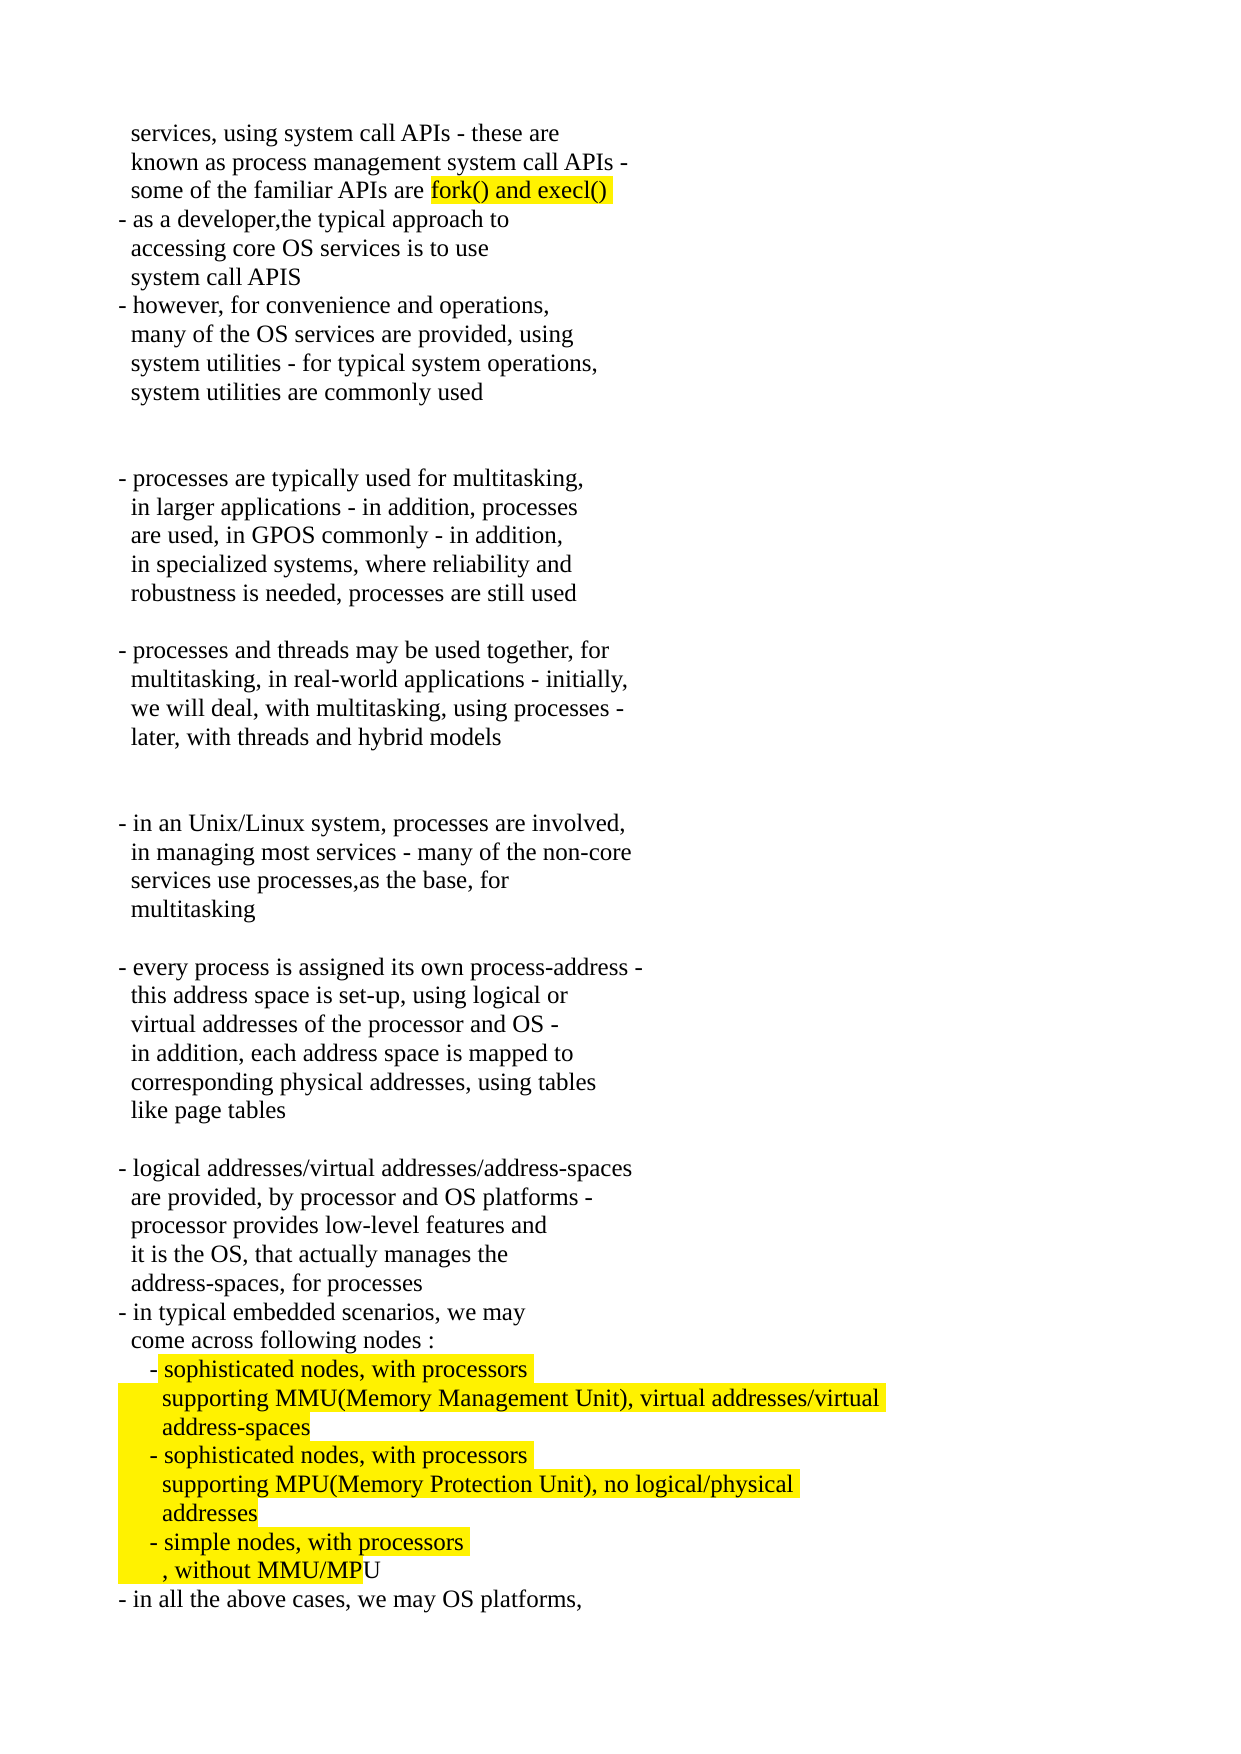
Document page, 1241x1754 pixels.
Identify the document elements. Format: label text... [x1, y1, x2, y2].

text - simple nodes, with processors [118, 1527, 1122, 1556]
text - every process is assigned its own process-address - [118, 952, 1122, 981]
text in addition, each address space is mapped to [118, 1038, 1122, 1067]
text - logical addresses/virtual addresses/address-spaces [118, 1153, 1122, 1182]
text services, using system call APIs - these are [118, 118, 1122, 147]
text addresses [118, 1498, 1122, 1527]
text in specialized systems, where reliability and [118, 549, 1122, 578]
text - however, for convenience and operations, [118, 291, 1122, 319]
text - processes and threads may be used together, for [118, 636, 1122, 664]
text many of the OS services are provided, using [118, 319, 1122, 348]
text system utilities are commonly used [118, 377, 1122, 406]
text address-spaces, for processes [118, 1268, 1122, 1297]
text - sophisticated nodes, with processors [118, 1441, 1122, 1469]
text multitasking, in real-world applications - initially, [118, 664, 1122, 693]
text - processes are typically used for multitasking, [118, 463, 1122, 492]
text corresponding physical addresses, using tables [118, 1067, 1122, 1096]
text are provided, by processor and OS platforms - [118, 1182, 1122, 1211]
text robustness is needed, processes are still used [118, 578, 1122, 607]
text later, with threads and hybrid models [118, 722, 1122, 751]
text , without MMU/MPU [118, 1556, 1122, 1584]
text - as a developer,the typical approach to [118, 204, 1122, 233]
text this address space is set-up, using logical or [118, 981, 1122, 1009]
text supporting MPU(Memory Protection Unit), no logical/physical [118, 1469, 1122, 1498]
text like page tables [118, 1096, 1122, 1124]
text services use processes,as the base, for [118, 866, 1122, 894]
text - in all the above cases, we may OS platforms, [118, 1584, 1122, 1613]
text virtual addresses of the processor and OS - [118, 1009, 1122, 1038]
text we will deal, with multitasking, using processes - [118, 693, 1122, 722]
text system call APIS [118, 262, 1122, 291]
text come across following nodes : [118, 1326, 1122, 1354]
text some of the familiar APIs are fork() and execl() [118, 176, 1122, 204]
text accessing core OS services is to use [118, 233, 1122, 262]
text - in typical embedded scenarios, we may [118, 1297, 1122, 1326]
text - sophisticated nodes, with processors [118, 1354, 1122, 1383]
text in larger applications - in addition, processes [118, 492, 1122, 521]
text supporting MMU(Memory Management Unit), virtual addresses/virtual [118, 1383, 1122, 1412]
text address-spaces [118, 1412, 1122, 1441]
text in managing most services - many of the non-core [118, 837, 1122, 866]
text known as process management system call APIs - [118, 147, 1122, 176]
text are used, in GPOS commonly - in addition, [118, 521, 1122, 549]
text processor provides low-level features and [118, 1211, 1122, 1239]
text - in an Unix/Linux system, processes are involved, [118, 808, 1122, 837]
text multitasking [118, 894, 1122, 923]
text system utilities - for typical system operations, [118, 348, 1122, 377]
text it is the OS, that actually manages the [118, 1239, 1122, 1268]
